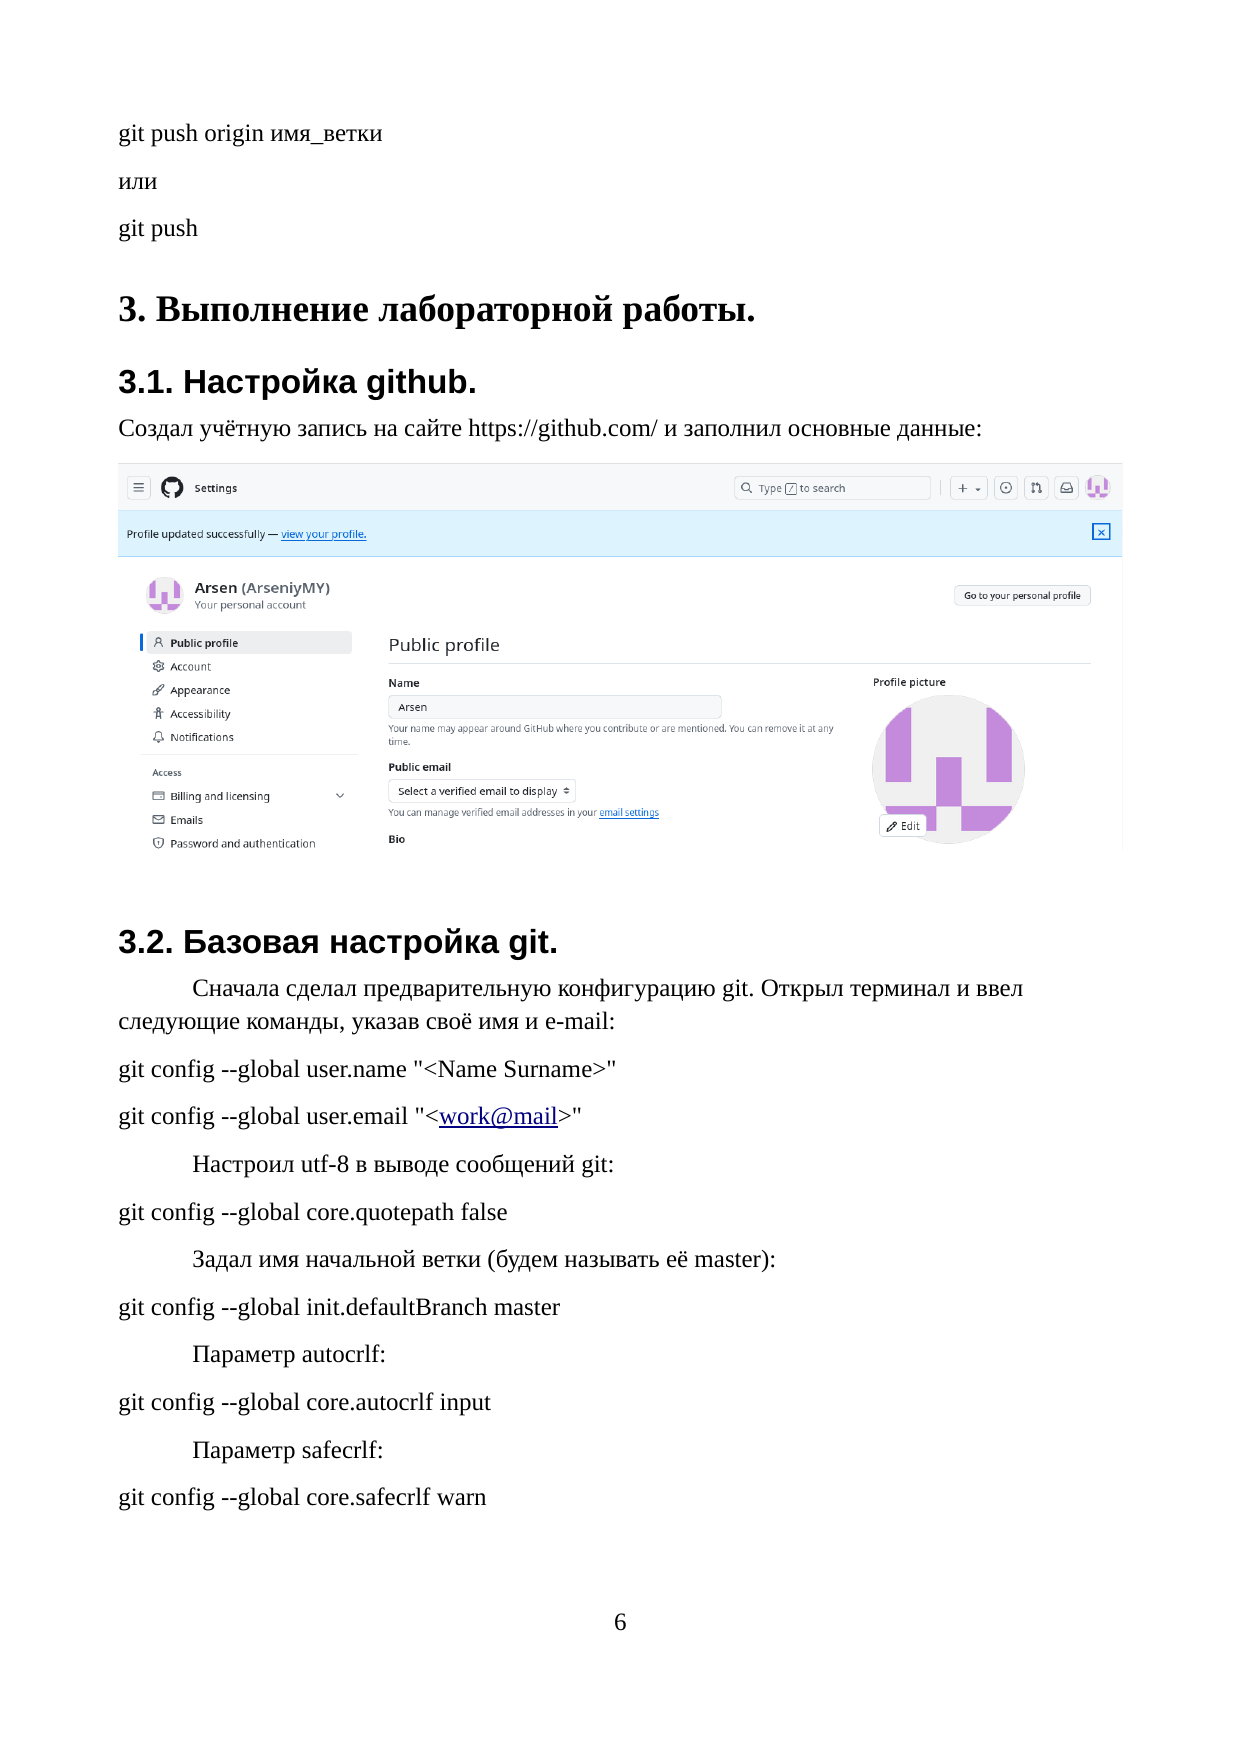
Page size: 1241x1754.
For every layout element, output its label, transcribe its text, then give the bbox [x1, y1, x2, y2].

subtitle 3.1. Настройка github. [118, 362, 1122, 401]
text Сначала сделал предварительную конфигурацию git. Открыл терминал и ввел следующие команды, указав своё имя и e-mail: [118, 973, 1122, 1035]
text git config --global core.safecrlf warn [118, 1482, 1122, 1511]
text Задал имя начальной ветки (будем называть её master): [118, 1244, 1122, 1273]
text git config --global user.email "<work@mail>" [118, 1101, 1122, 1130]
subtitle 3.2. Базовая настройка git. [118, 922, 1122, 961]
text git config --global user.name "<Name Surname>" [118, 1054, 1122, 1083]
text git config --global core.quotepath false [118, 1197, 1122, 1225]
text Параметр autocrlf: [118, 1339, 1122, 1368]
text git config --global core.autocrlf input [118, 1387, 1122, 1416]
text git push [118, 213, 1122, 242]
text или [118, 166, 1122, 194]
text Параметр safecrlf: [118, 1435, 1122, 1463]
picture [118, 461, 1123, 850]
text git config --global init.defaultBranch master [118, 1292, 1122, 1321]
text Настроил utf-8 в выводе сообщений git: [118, 1149, 1122, 1178]
subtitle 3. Выполнение лабораторной работы. [118, 286, 1122, 329]
text Создал учётную запись на сайте https://github.com/ и заполнил основные данные: [118, 413, 1122, 442]
text git push origin имя_ветки [118, 118, 1122, 147]
